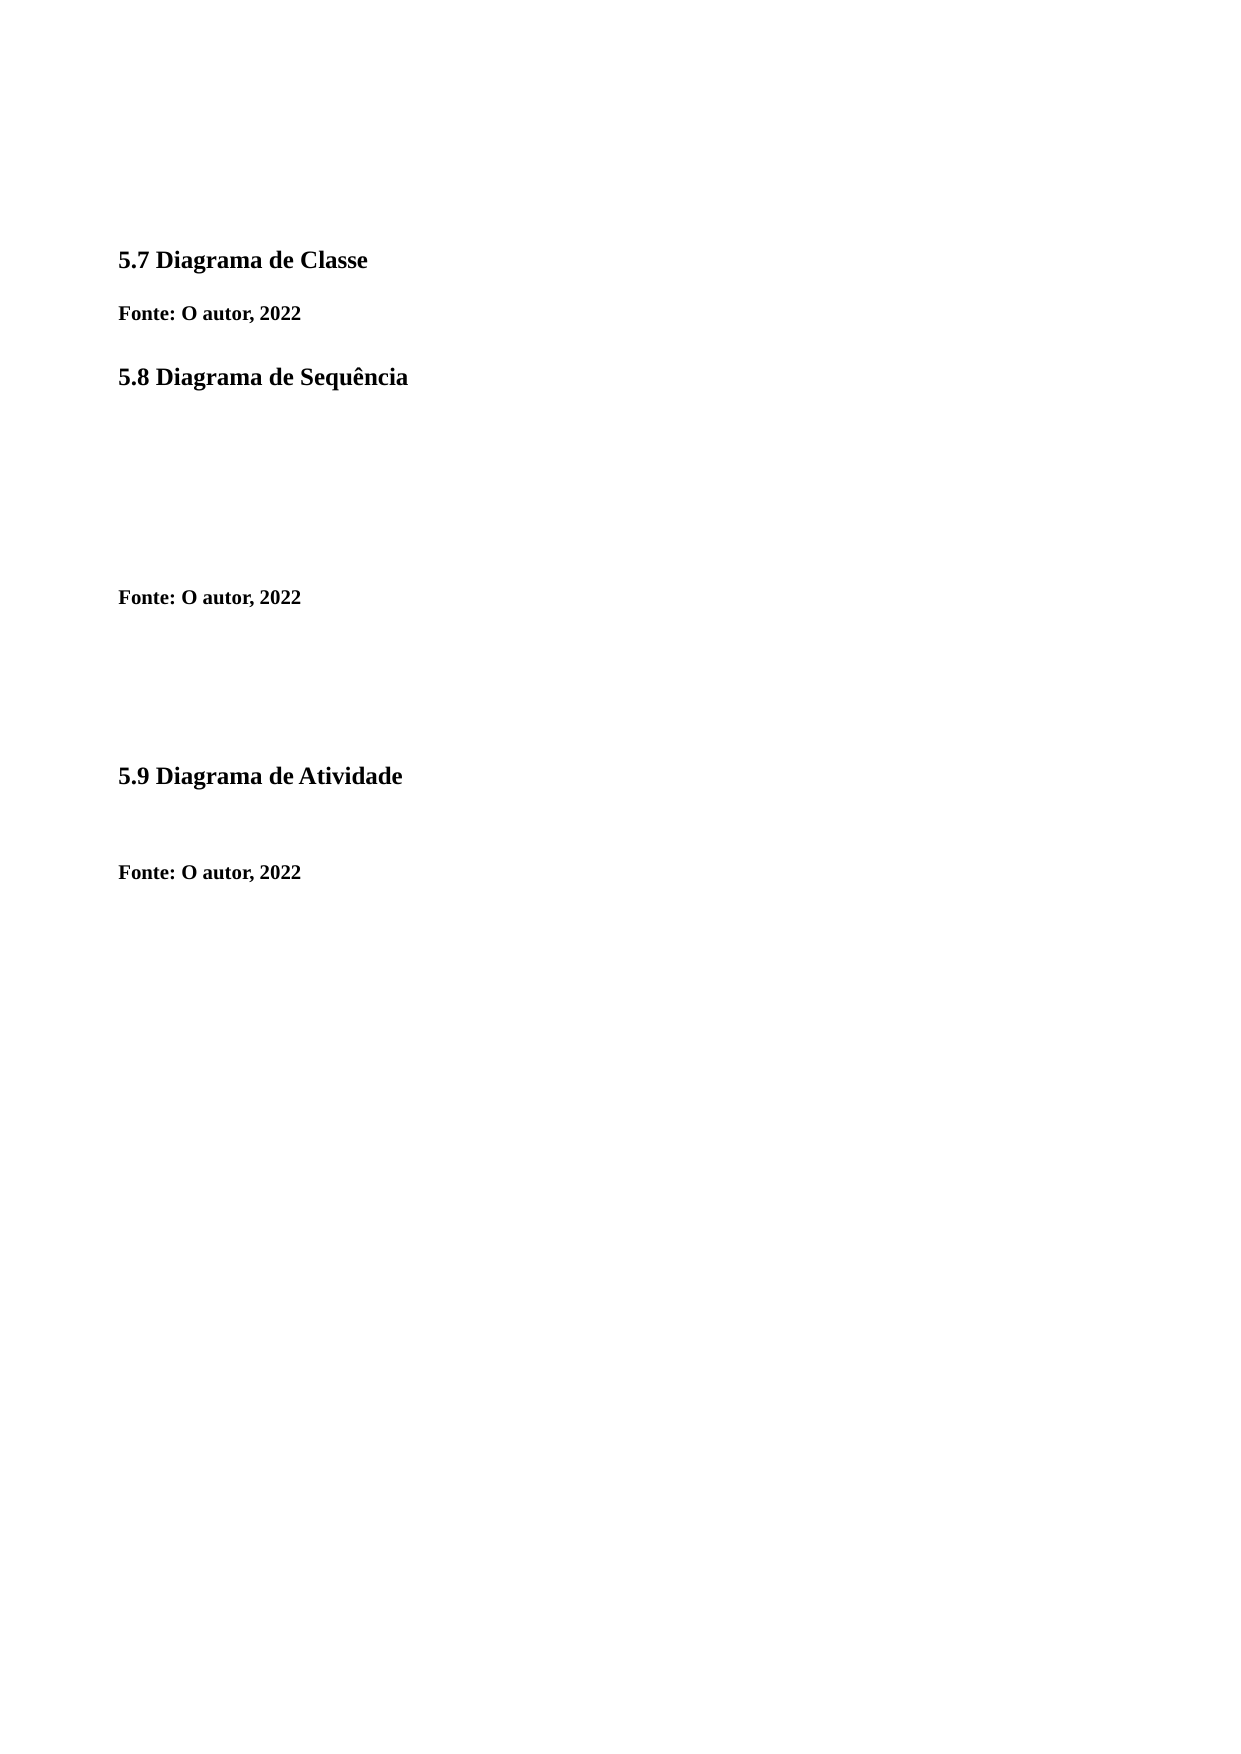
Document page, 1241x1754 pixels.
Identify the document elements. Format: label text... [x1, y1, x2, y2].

text Fonte: O autor, 2022 [118, 859, 1122, 884]
text Fonte: O autor, 2022 [118, 301, 1122, 325]
list Diagrama de Classe [118, 246, 1122, 274]
text Fonte: O autor, 2022 [118, 585, 1122, 609]
list Diagrama de Atividade [118, 761, 1122, 789]
list Diagrama de Sequência [118, 362, 1122, 391]
